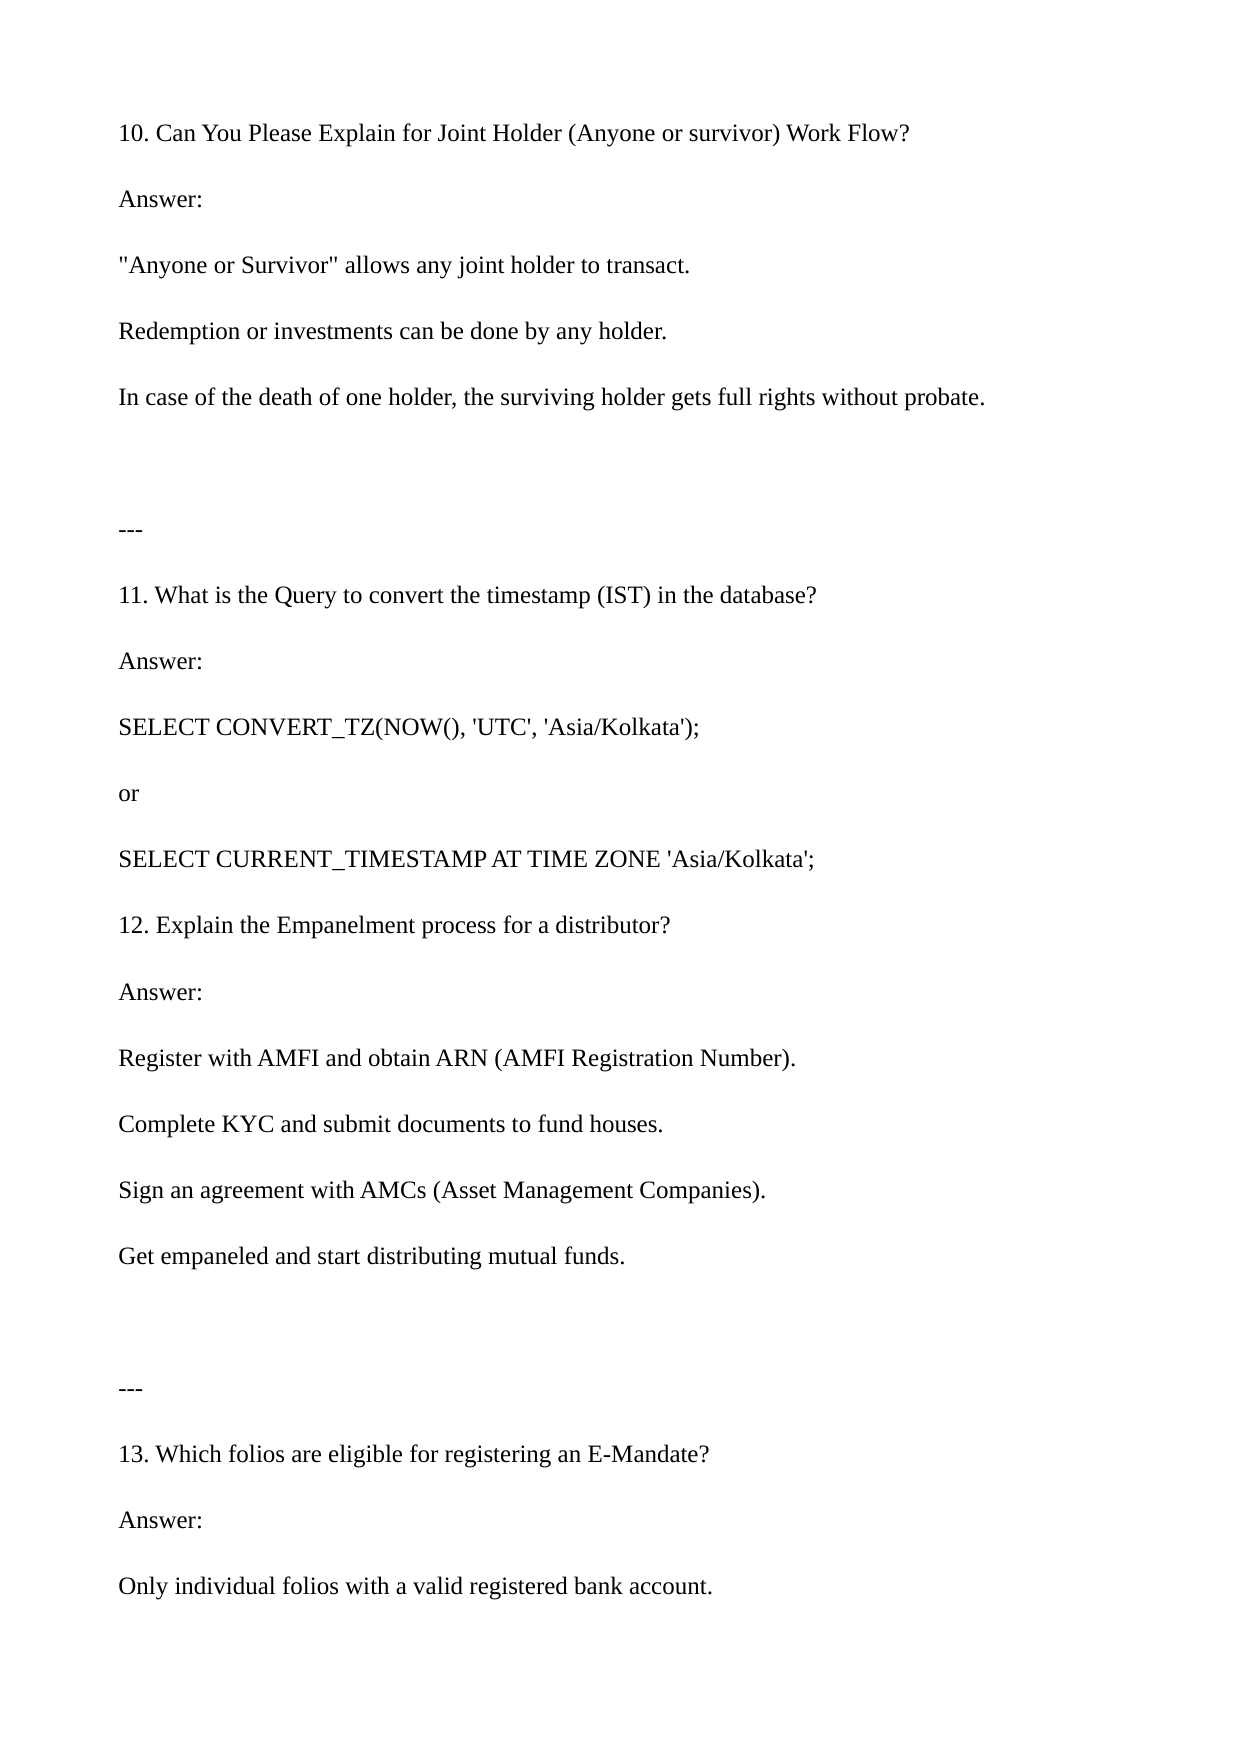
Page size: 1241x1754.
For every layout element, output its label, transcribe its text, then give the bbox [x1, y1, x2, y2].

text SELECT CURRENT_TIMESTAMP AT TIME ZONE 'Asia/Kolkata'; [118, 844, 1122, 873]
text SELECT CONVERT_TZ(NOW(), 'UTC', 'Asia/Kolkata'); [118, 712, 1122, 741]
text 13. Which folios are eligible for registering an E-Mandate? [118, 1439, 1122, 1468]
text "Anyone or Survivor" allows any joint holder to transact. [118, 250, 1122, 279]
text Answer: [118, 184, 1122, 213]
text Answer: [118, 646, 1122, 675]
text Register with AMFI and obtain ARN (AMFI Registration Number). [118, 1043, 1122, 1071]
text Answer: [118, 1505, 1122, 1534]
text 10. Can You Please Explain for Joint Holder (Anyone or survivor) Work Flow? [118, 118, 1122, 147]
text --- [118, 514, 1122, 543]
text Sign an agreement with AMCs (Asset Management Companies). [118, 1175, 1122, 1203]
text Redemption or investments can be done by any holder. [118, 316, 1122, 345]
text In case of the death of one holder, the surviving holder gets full rights without probate. [118, 382, 1122, 411]
text 12. Explain the Empanelment process for a distributor? [118, 911, 1122, 939]
text 11. What is the Query to convert the timestamp (IST) in the database? [118, 580, 1122, 609]
text Only individual folios with a valid registered bank account. [118, 1571, 1122, 1600]
text or [118, 778, 1122, 807]
text Get empaneled and start distributing mutual funds. [118, 1241, 1122, 1269]
text Answer: [118, 977, 1122, 1005]
text --- [118, 1373, 1122, 1402]
text Complete KYC and submit documents to fund houses. [118, 1109, 1122, 1137]
